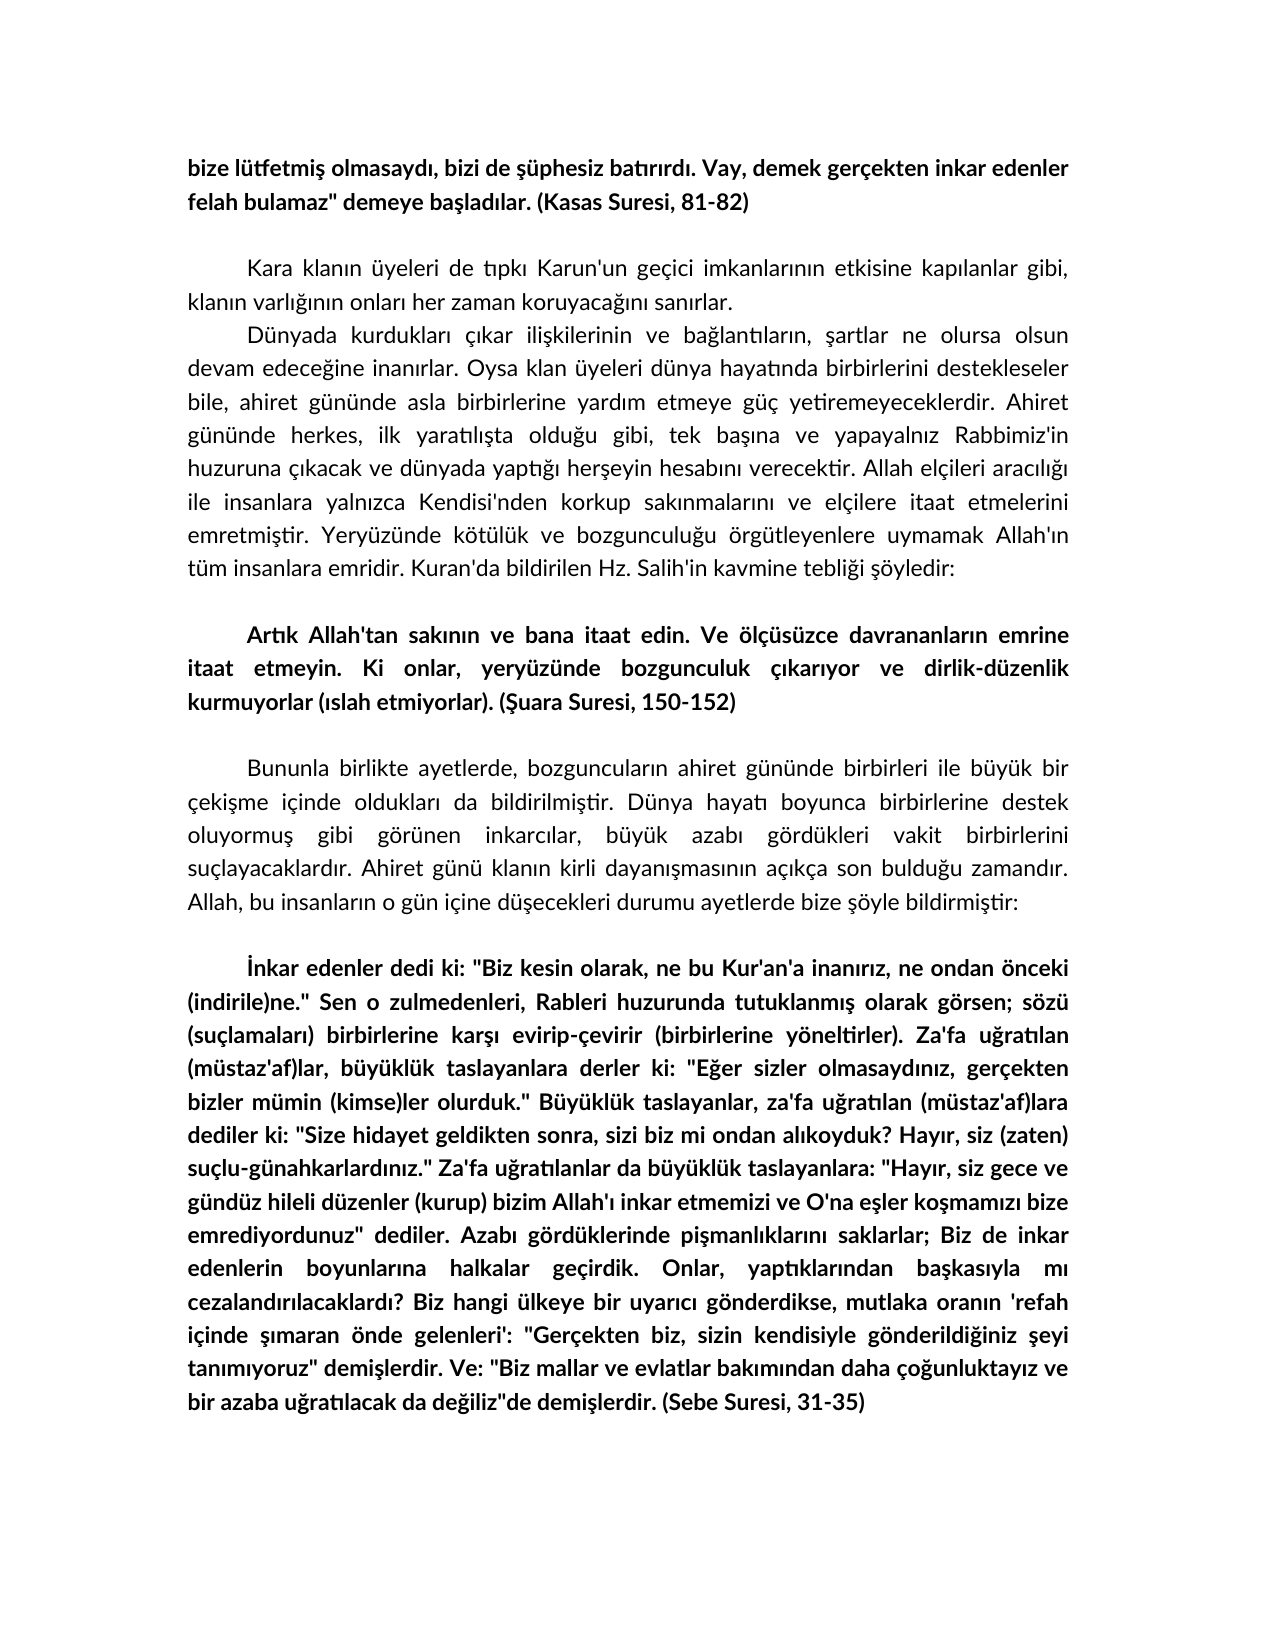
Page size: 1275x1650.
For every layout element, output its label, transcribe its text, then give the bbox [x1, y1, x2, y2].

text İnkar edenler dedi ki: "Biz kesin olarak, ne bu Kur'an'a inanırız, ne ondan önceki (indirile)ne." Sen o zulmedenleri, Rableri huzurunda tutuklanmış olarak görsen; sözü (suçlamaları) birbirlerine karşı evirip-çevirir (birbirlerine yöneltirler). Za'fa uğratılan (müstaz'af)lar, büyüklük taslayanlara derler ki: "Eğer sizler olmasaydınız, gerçekten bizler mümin (kimse)ler olurduk." Büyüklük taslayanlar, za'fa uğratılan (müstaz'af)lara dediler ki: "Size hidayet geldikten sonra, sizi biz mi ondan alıkoyduk? Hayır, siz (zaten) suçlu-günahkarlardınız." Za'fa uğratılanlar da büyüklük taslayanlara: "Hayır, siz gece ve gündüz hileli düzenler (kurup) bizim Allah'ı inkar etmemizi ve O'na eşler koşmamızı bize emrediyordunuz" dediler. Azabı gördüklerinde pişmanlıklarını saklarlar; Biz de inkar edenlerin boyunlarına halkalar geçirdik. Onlar, yaptıklarından başkasıyla mı cezalandırılacaklardı? Biz hangi ülkeye bir uyarıcı gönderdikse, mutlaka oranın 'refah içinde şımaran önde gelenleri': "Gerçekten biz, sizin kendisiyle gönderildiğiniz şeyi tanımıyoruz" demişlerdir. Ve: "Biz mallar ve evlatlar bakımından daha çoğunluktayız ve bir azaba uğratılacak da değiliz"de demişlerdir. (Sebe Suresi, 31-35) [187, 950, 1070, 1417]
text bize lütfetmiş olmasaydı, bizi de şüphesiz batırırdı. Vay, demek gerçekten inkar edenler felah bulamaz" demeye başladılar. (Kasas Suresi, 81-82) [187, 150, 1070, 217]
text Kara klanın üyeleri de tıpkı Karun'un geçici imkanlarının etkisine kapılanlar gibi, klanın varlığının onları her zaman koruyacağını sanırlar. [187, 250, 1070, 317]
text Artık Allah'tan sakının ve bana itaat edin. Ve ölçüsüzce davrananların emrine itaat etmeyin. Ki onlar, yeryüzünde bozgunculuk çıkarıyor ve dirlik-düzenlik kurmuyorlar (ıslah etmiyorlar). (Şuara Suresi, 150-152) [187, 617, 1070, 717]
text Bununla birlikte ayetlerde, bozguncuların ahiret gününde birbirleri ile büyük bir çekişme içinde oldukları da bildirilmiştir. Dünya hayatı boyunca birbirlerine destek oluyormuş gibi görünen inkarcılar, büyük azabı gördükleri vakit birbirlerini suçlayacaklardır. Ahiret günü klanın kirli dayanışmasının açıkça son bulduğu zamandır. Allah, bu insanların o gün içine düşecekleri durumu ayetlerde bize şöyle bildirmiştir: [187, 750, 1070, 917]
text Dünyada kurdukları çıkar ilişkilerinin ve bağlantıların, şartlar ne olursa olsun devam edeceğine inanırlar. Oysa klan üyeleri dünya hayatında birbirlerini destekleseler bile, ahiret gününde asla birbirlerine yardım etmeye güç yetiremeyeceklerdir. Ahiret gününde herkes, ilk yaratılışta olduğu gibi, tek başına ve yapayalnız Rabbimiz'in huzuruna çıkacak ve dünyada yaptığı herşeyin hesabını verecektir. Allah elçileri aracılığı ile insanlara yalnızca Kendisi'nden korkup sakınmalarını ve elçilere itaat etmelerini emretmiştir. Yeryüzünde kötülük ve bozgunculuğu örgütleyenlere uymamak Allah'ın tüm insanlara emridir. Kuran'da bildirilen Hz. Salih'in kavmine tebliği şöyledir: [187, 317, 1070, 583]
